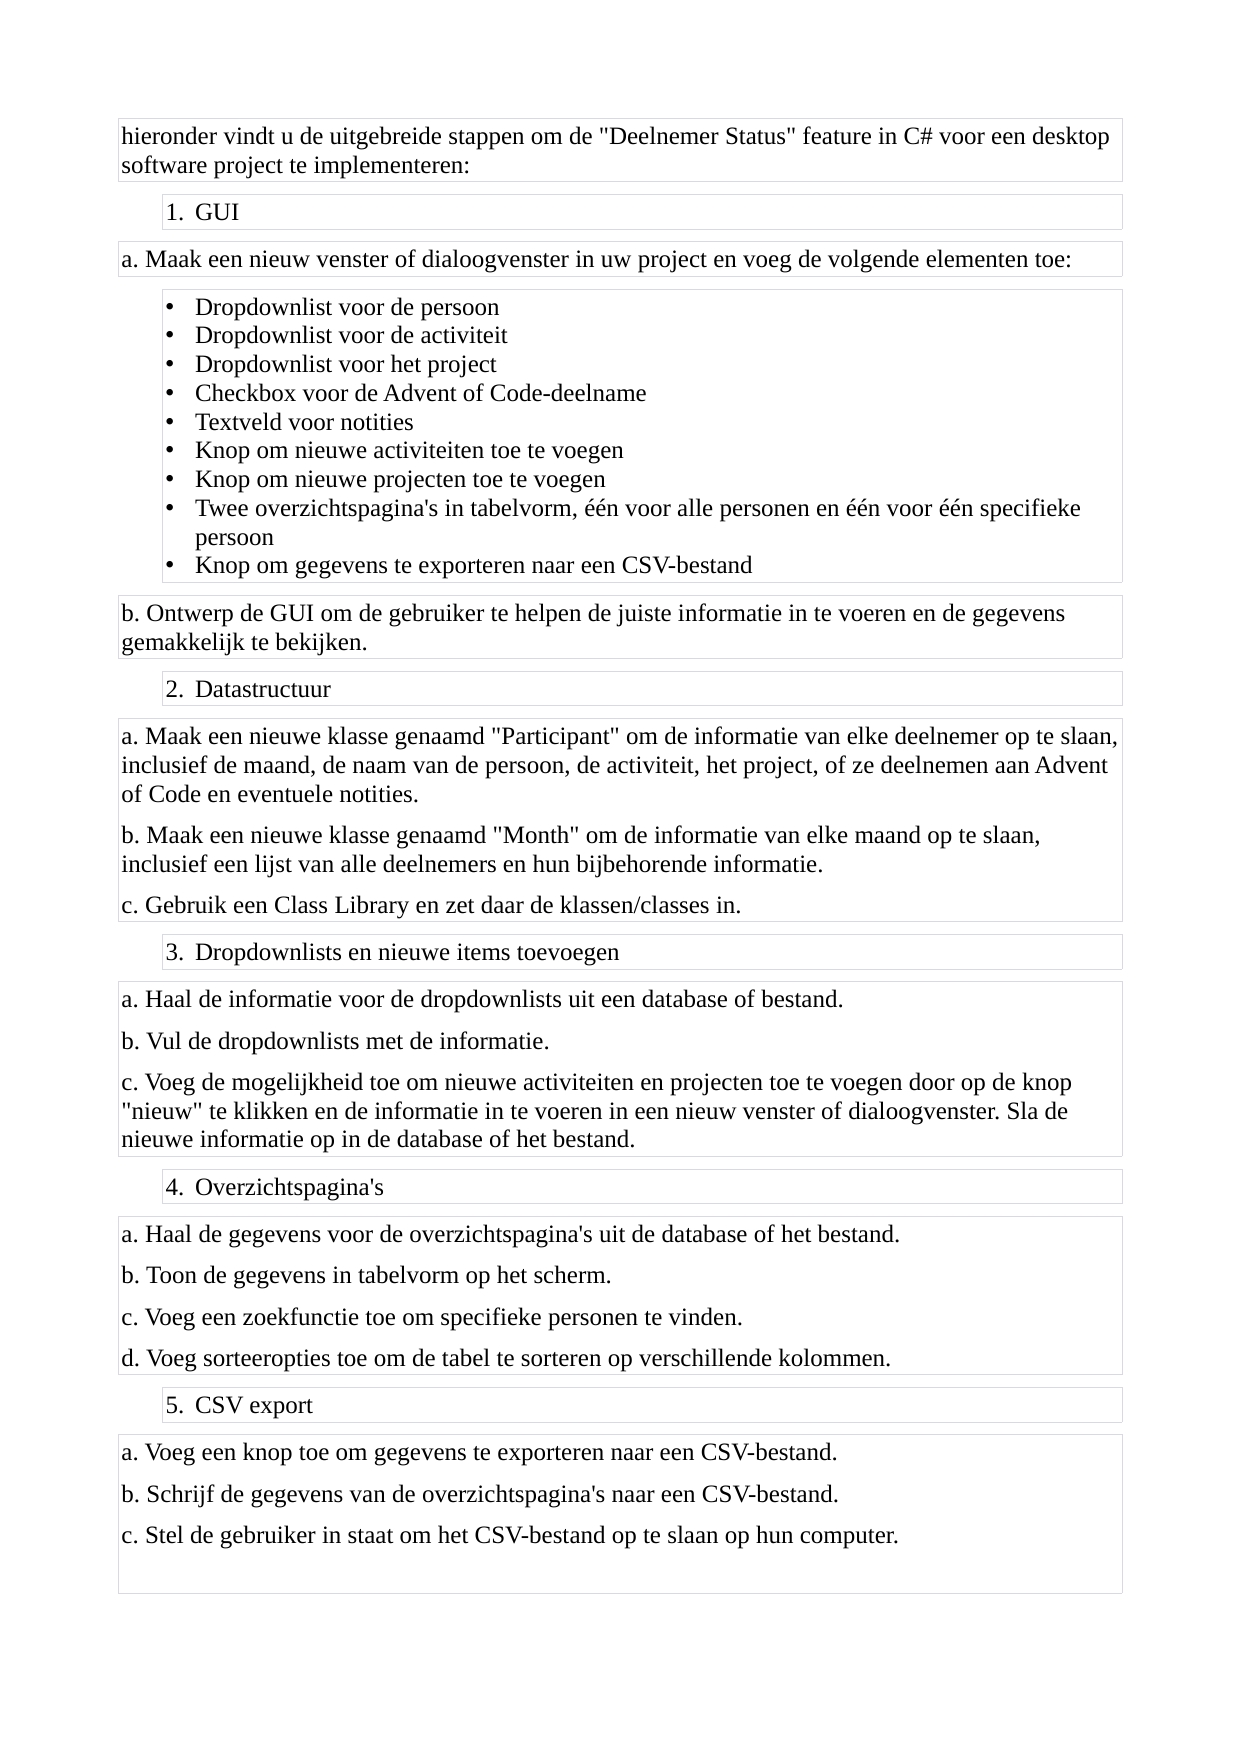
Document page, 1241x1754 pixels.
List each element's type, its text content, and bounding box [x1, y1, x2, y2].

list Datastructuur [163, 672, 1122, 705]
text hieronder vindt u de uitgebreide stappen om de "Deelnemer Status" feature in C# voor een desktop software project te implementeren: [119, 119, 1122, 181]
text b. Ontwerp de GUI om de gebruiker te helpen de juiste informatie in te voeren en de gegevens gemakkelijk te bekijken. [119, 596, 1122, 658]
list Textveld voor notities [163, 404, 1122, 432]
list Dropdownlist voor de activiteit [163, 317, 1122, 346]
text c. Voeg een zoekfunctie toe om specifieke personen te vinden. [119, 1298, 1122, 1330]
text a. Haal de informatie voor de dropdownlists uit een database of bestand. [119, 982, 1122, 1013]
list Knop om gegevens te exporteren naar een CSV-bestand [163, 547, 1122, 582]
text c. Voeg de mogelijkheid toe om nieuwe activiteiten en projecten toe te voegen door op de knop "nieuw" te klikken en de informatie in te voeren in een nieuw venster of dialoogvenster. Sla de nieuwe informatie op in de database of het bestand. [119, 1064, 1122, 1156]
list GUI [163, 195, 1122, 229]
list Dropdownlist voor de persoon [163, 290, 1122, 317]
text b. Vul de dropdownlists met de informatie. [119, 1023, 1122, 1054]
text a. Maak een nieuwe klasse genaamd "Participant" om de informatie van elke deelnemer op te slaan, inclusief de maand, de naam van de persoon, de activiteit, het project, of ze deelnemen aan Advent of Code en eventuele notities. [119, 719, 1122, 807]
text a. Voeg een knop toe om gegevens te exporteren naar een CSV-bestand. [119, 1435, 1122, 1466]
text c. Stel de gebruiker in staat om het CSV-bestand op te slaan op hun computer. [119, 1517, 1122, 1549]
list Overzichtspagina's [163, 1170, 1122, 1203]
list CSV export [163, 1388, 1122, 1422]
list Twee overzichtspagina's in tabelvorm, één voor alle personen en één voor één specifieke persoon [163, 490, 1122, 547]
list Knop om nieuwe projecten toe te voegen [163, 461, 1122, 490]
list Knop om nieuwe activiteiten toe te voegen [163, 432, 1122, 461]
text b. Maak een nieuwe klasse genaamd "Month" om de informatie van elke maand op te slaan, inclusief een lijst van alle deelnemers en hun bijbehorende informatie. [119, 817, 1122, 877]
text a. Haal de gegevens voor de overzichtspagina's uit de database of het bestand. [119, 1217, 1122, 1248]
list Checkbox voor de Advent of Code-deelname [163, 375, 1122, 404]
list Dropdownlists en nieuwe items toevoegen [163, 935, 1122, 969]
text c. Gebruik een Class Library en zet daar de klassen/classes in. [119, 887, 1122, 921]
text a. Maak een nieuw venster of dialoogvenster in uw project en voeg de volgende elementen toe: [119, 242, 1122, 276]
list Dropdownlist voor het project [163, 346, 1122, 375]
text d. Voeg sorteeropties toe om de tabel te sorteren op verschillende kolommen. [119, 1340, 1122, 1374]
text b. Toon de gegevens in tabelvorm op het scherm. [119, 1257, 1122, 1289]
text b. Schrijf de gegevens van de overzichtspagina's naar een CSV-bestand. [119, 1476, 1122, 1507]
